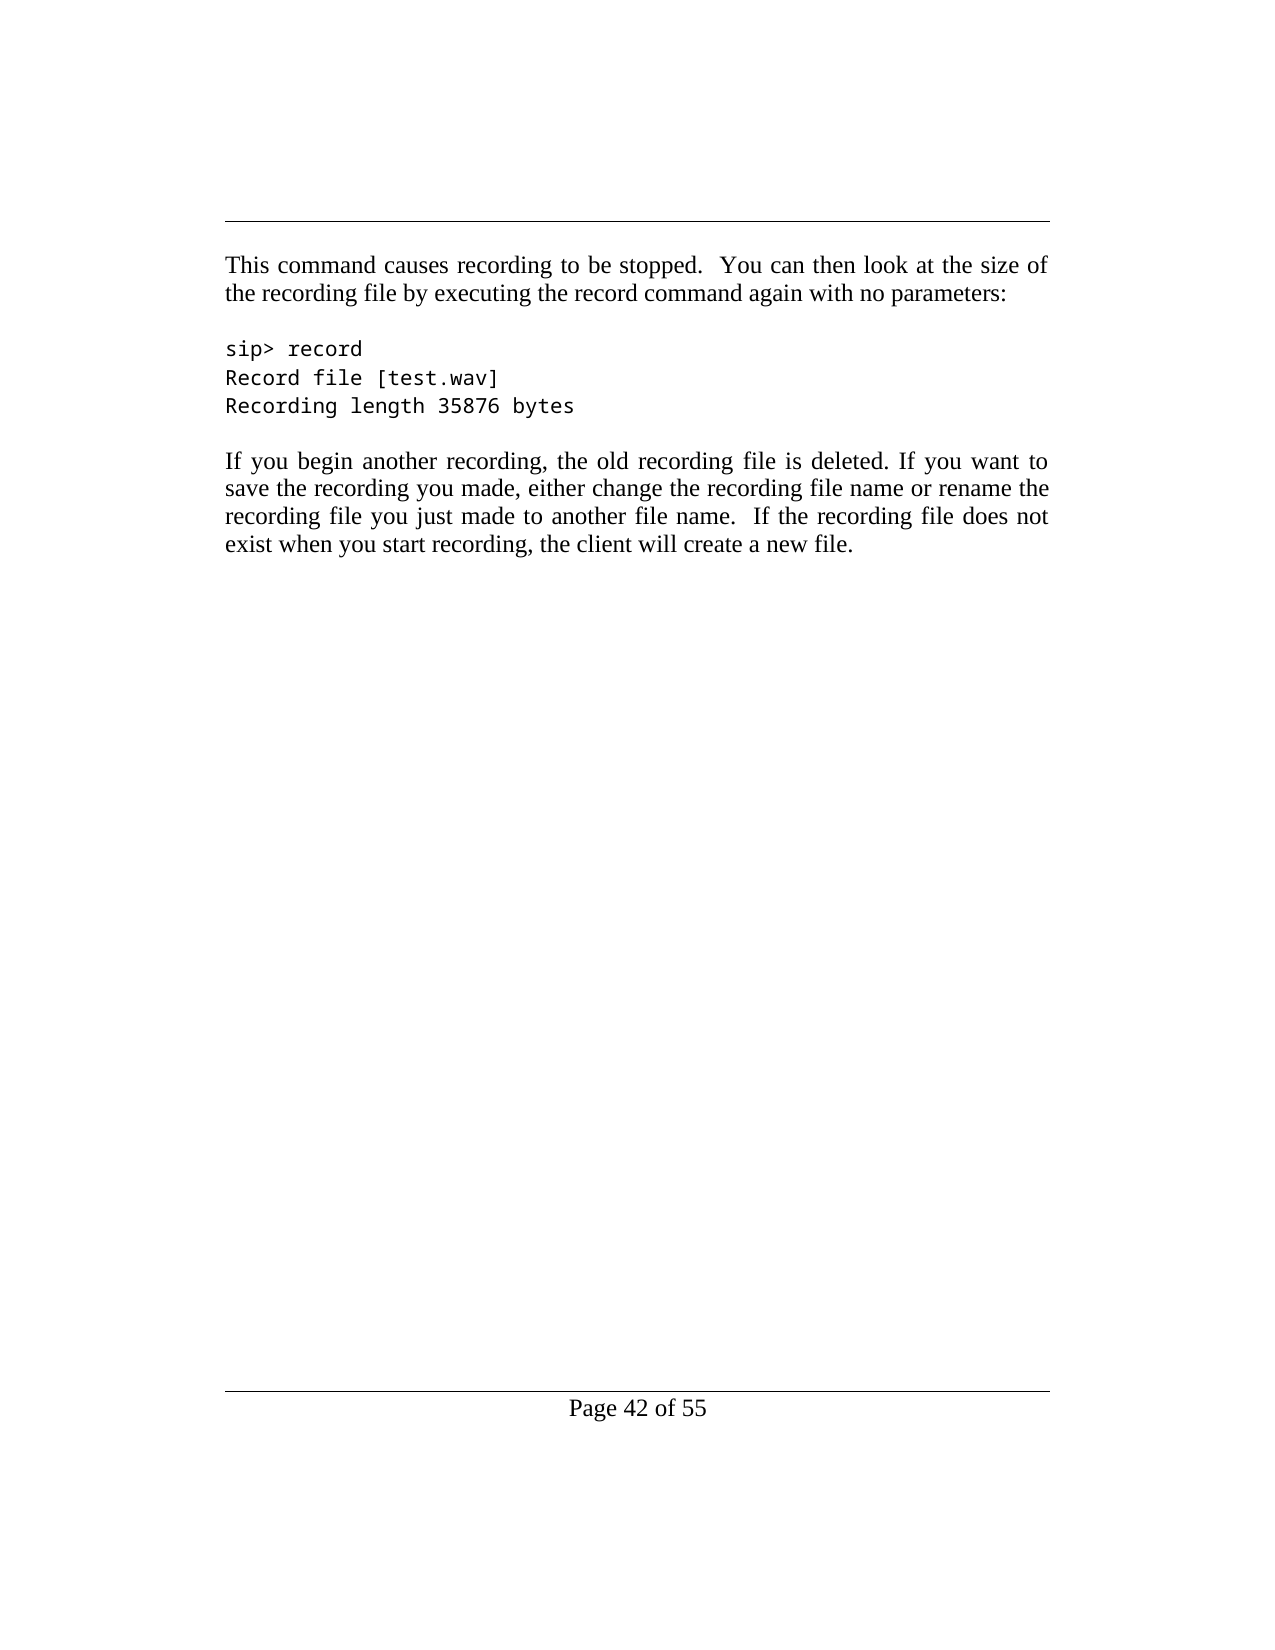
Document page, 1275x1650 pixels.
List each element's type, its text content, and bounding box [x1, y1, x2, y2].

text Record file [test.wav] [225, 363, 1050, 391]
text If you begin another recording, the old recording file is deleted. If you want to save the recording you made, either change the recording file name or rename the recording file you just made to another file name. If the recording file does not exist when you start recording, the client will create a new file. [225, 447, 1050, 558]
text Recording length 35876 bytes [225, 391, 1050, 419]
text This command causes recording to be stopped. You can then look at the size of the recording file by executing the record command again with no parameters: [225, 251, 1050, 307]
text sip> record [225, 334, 1050, 363]
